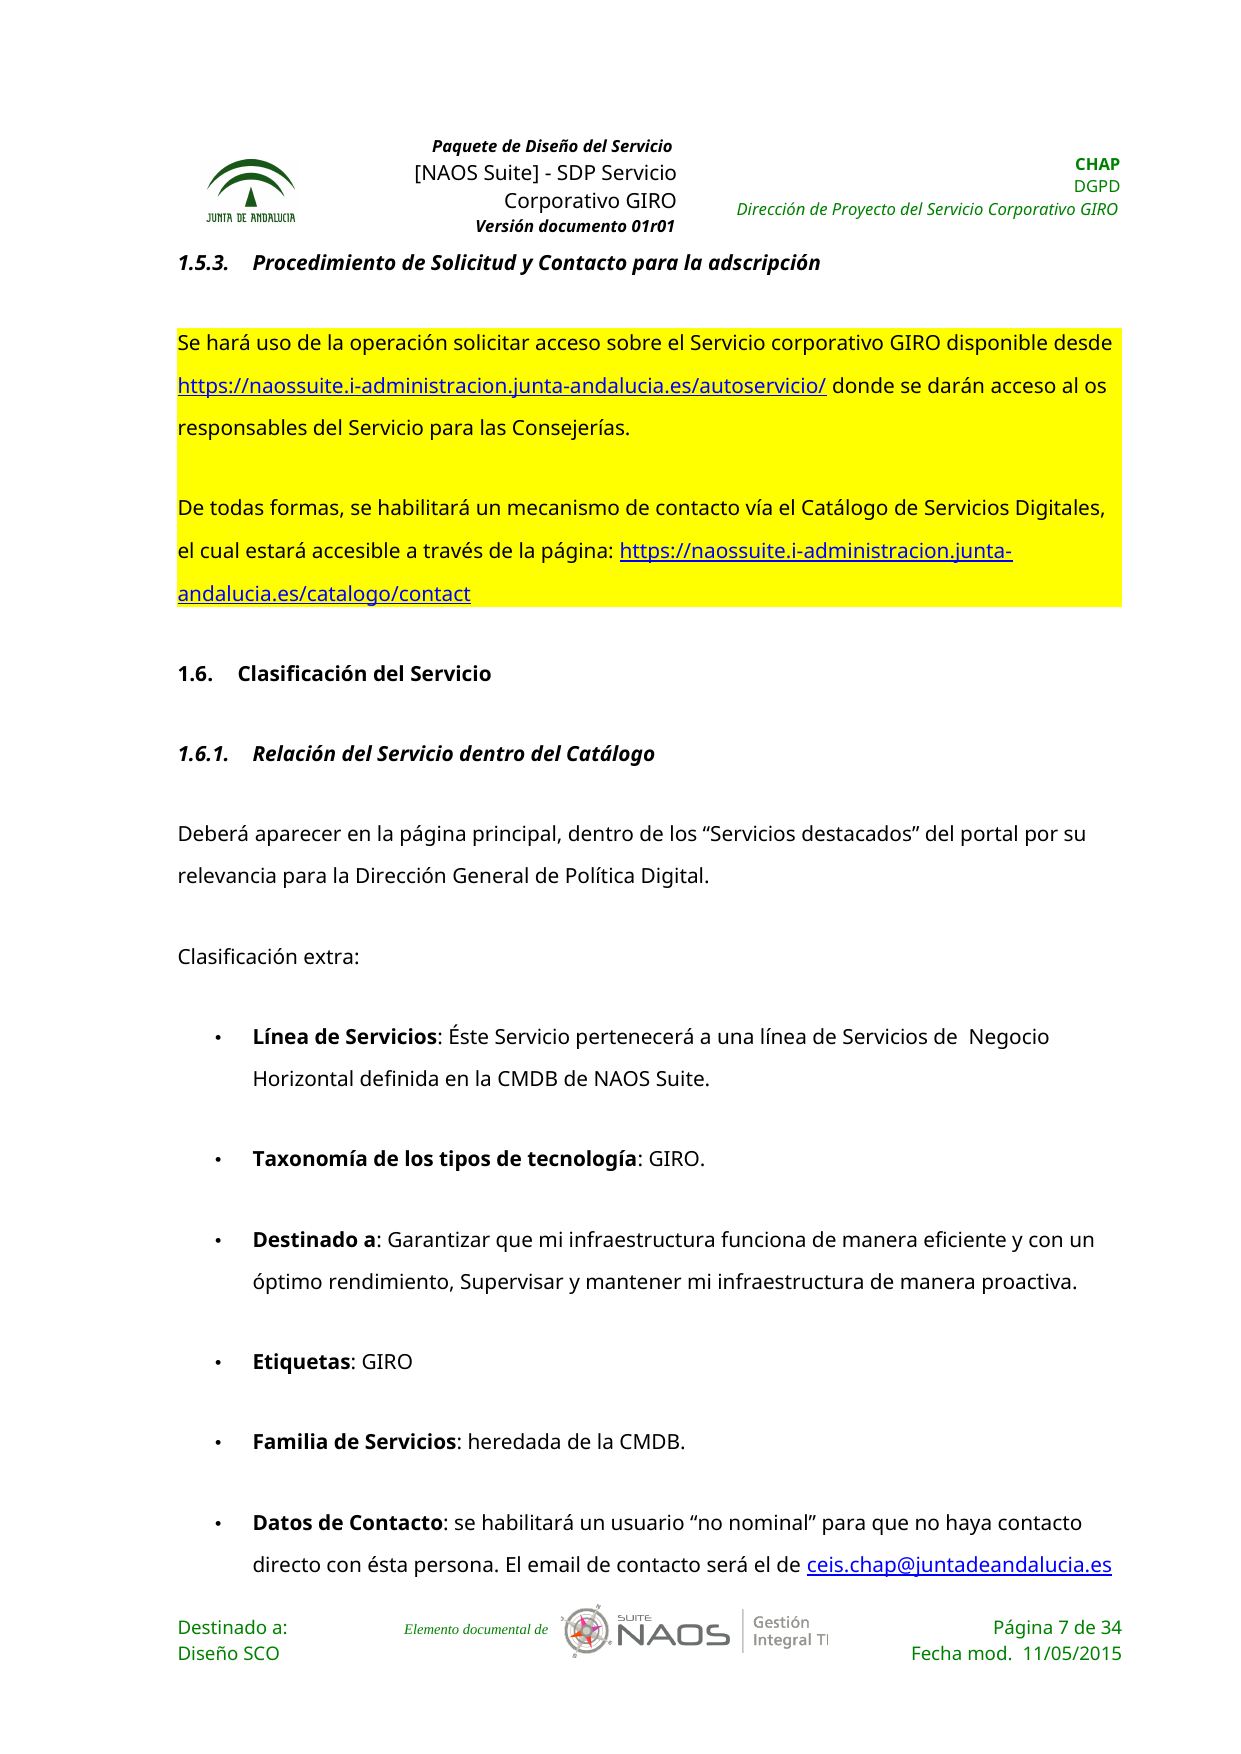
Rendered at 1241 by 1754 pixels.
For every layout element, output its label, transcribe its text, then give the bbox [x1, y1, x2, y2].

list Familia de Servicios: heredada de la CMDB. [215, 1427, 1122, 1456]
list Destinado a: Garantizar que mi infraestructura funciona de manera eficiente y con un óptimo rendimiento, Supervisar y mantener mi infraestructura de manera proactiva. [215, 1225, 1122, 1296]
text Clasificación extra: [177, 942, 1122, 970]
subtitle Clasificación del Servicio [177, 659, 1122, 687]
picture [560, 1604, 829, 1658]
list Línea de Servicios: Éste Servicio pertenecerá a una línea de Servicios de Negocio Horizontal definida en la CMDB de NAOS Suite. [215, 1022, 1122, 1093]
text Deberá aparecer en la página principal, dentro de los “Servicios destacados” del portal por su relevancia para la Dirección General de Política Digital. [177, 819, 1122, 890]
picture [201, 159, 298, 226]
subtitle Relación del Servicio dentro del Catálogo [177, 739, 1122, 767]
text De todas formas, se habilitará un mecanismo de contacto vía el Catálogo de Servicios Digitales, el cual estará accesible a través de la página: https://naossuite.i-administracion.junta-andalucia.es/catalogo/contact [177, 493, 1122, 607]
list Taxonomía de los tipos de tecnología: GIRO. [215, 1144, 1122, 1173]
list Etiquetas: GIRO [215, 1347, 1122, 1376]
text Se hará uso de la operación solicitar acceso sobre el Servicio corporativo GIRO disponible desde https://naossuite.i-administracion.junta-andalucia.es/autoservicio/ donde se darán acceso al os responsables del Servicio para las Consejerías. [177, 328, 1122, 442]
subtitle Procedimiento de Solicitud y Contacto para la adscripción [177, 248, 1122, 277]
list Datos de Contacto: se habilitará un usuario “no nominal” para que no haya contacto directo con ésta persona. El email de contacto será el de ceis.chap@juntadeandalucia.es [215, 1508, 1122, 1579]
